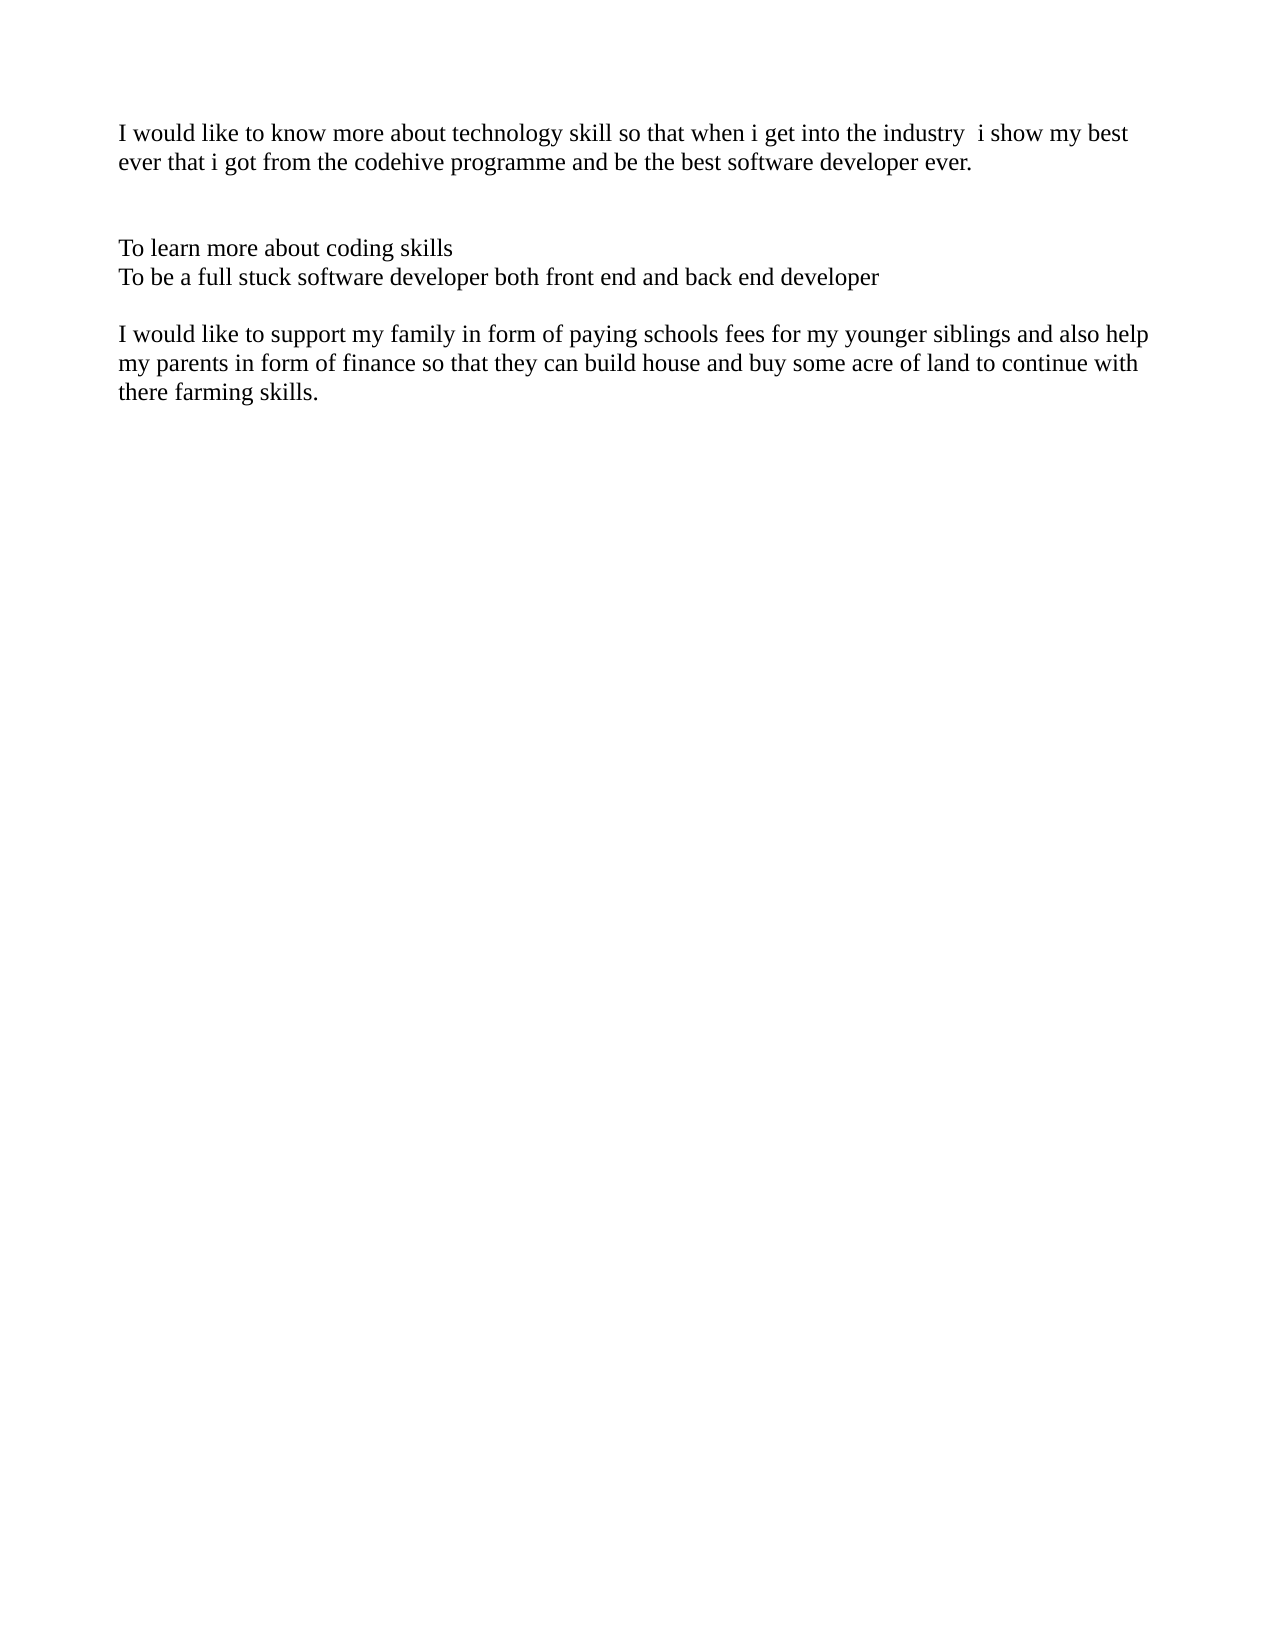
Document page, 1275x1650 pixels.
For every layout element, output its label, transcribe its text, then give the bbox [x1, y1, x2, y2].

text I would like to know more about technology skill so that when i get into the industry i show my best ever that i got from the codehive programme and be the best software developer ever. [118, 118, 1157, 176]
text I would like to support my family in form of paying schools fees for my younger siblings and also help my parents in form of finance so that they can build house and buy some acre of land to continue with there farming skills. [118, 319, 1157, 406]
text To learn more about coding skills [118, 233, 1157, 262]
text To be a full stuck software developer both front end and back end developer [118, 262, 1157, 291]
